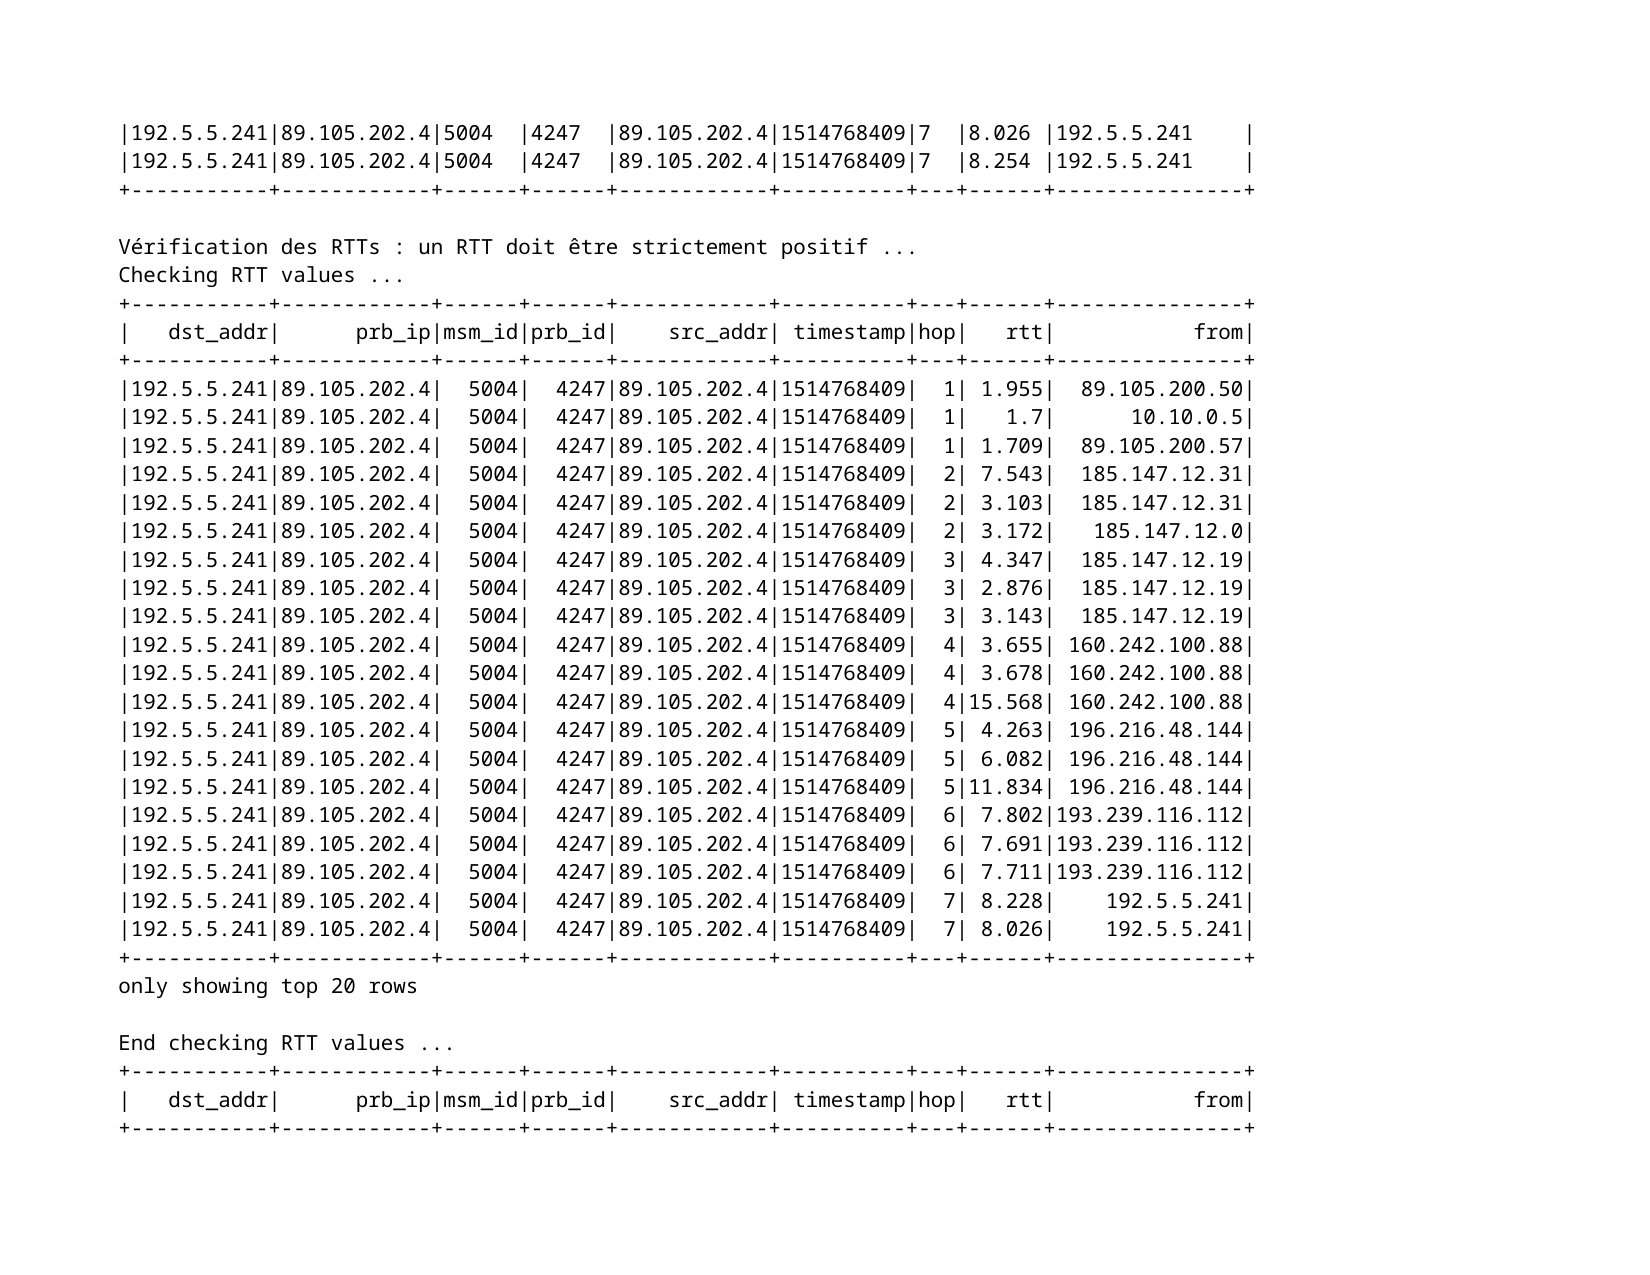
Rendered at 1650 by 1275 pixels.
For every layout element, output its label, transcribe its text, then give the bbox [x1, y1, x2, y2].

text +-----------+------------+------+------+------------+----------+---+------+---------------+ [118, 289, 1532, 317]
text |192.5.5.241|89.105.202.4| 5004| 4247|89.105.202.4|1514768409| 2| 3.172| 185.147.12.0| [118, 516, 1532, 545]
text |192.5.5.241|89.105.202.4| 5004| 4247|89.105.202.4|1514768409| 7| 8.026| 192.5.5.241| [118, 914, 1532, 943]
text +-----------+------------+------+------+------------+----------+---+------+---------------+ [118, 943, 1532, 971]
text +-----------+------------+------+------+------------+----------+---+------+---------------+ [118, 1113, 1532, 1142]
text only showing top 20 rows [118, 971, 1532, 1000]
text | dst_addr| prb_ip|msm_id|prb_id| src_addr| timestamp|hop| rtt| from| [118, 1085, 1532, 1113]
text Checking RTT values ... [118, 260, 1532, 289]
text |192.5.5.241|89.105.202.4| 5004| 4247|89.105.202.4|1514768409| 4| 3.655| 160.242.100.88| [118, 630, 1532, 658]
text |192.5.5.241|89.105.202.4| 5004| 4247|89.105.202.4|1514768409| 6| 7.711|193.239.116.112| [118, 857, 1532, 886]
text |192.5.5.241|89.105.202.4| 5004| 4247|89.105.202.4|1514768409| 4|15.568| 160.242.100.88| [118, 687, 1532, 715]
text |192.5.5.241|89.105.202.4| 5004| 4247|89.105.202.4|1514768409| 5| 4.263| 196.216.48.144| [118, 715, 1532, 744]
text |192.5.5.241|89.105.202.4| 5004| 4247|89.105.202.4|1514768409| 6| 7.802|193.239.116.112| [118, 801, 1532, 829]
text |192.5.5.241|89.105.202.4| 5004| 4247|89.105.202.4|1514768409| 5|11.834| 196.216.48.144| [118, 772, 1532, 801]
text |192.5.5.241|89.105.202.4| 5004| 4247|89.105.202.4|1514768409| 4| 3.678| 160.242.100.88| [118, 658, 1532, 687]
text |192.5.5.241|89.105.202.4| 5004| 4247|89.105.202.4|1514768409| 2| 7.543| 185.147.12.31| [118, 459, 1532, 488]
text |192.5.5.241|89.105.202.4| 5004| 4247|89.105.202.4|1514768409| 5| 6.082| 196.216.48.144| [118, 744, 1532, 772]
text +-----------+------------+------+------+------------+----------+---+------+---------------+ [118, 1057, 1532, 1085]
text |192.5.5.241|89.105.202.4| 5004| 4247|89.105.202.4|1514768409| 1| 1.7| 10.10.0.5| [118, 402, 1532, 431]
text |192.5.5.241|89.105.202.4| 5004| 4247|89.105.202.4|1514768409| 7| 8.228| 192.5.5.241| [118, 886, 1532, 914]
text |192.5.5.241|89.105.202.4|5004 |4247 |89.105.202.4|1514768409|7 |8.254 |192.5.5.241 | [118, 147, 1532, 175]
text |192.5.5.241|89.105.202.4| 5004| 4247|89.105.202.4|1514768409| 6| 7.691|193.239.116.112| [118, 829, 1532, 857]
text | dst_addr| prb_ip|msm_id|prb_id| src_addr| timestamp|hop| rtt| from| [118, 317, 1532, 346]
text End checking RTT values ... [118, 1028, 1532, 1057]
text |192.5.5.241|89.105.202.4| 5004| 4247|89.105.202.4|1514768409| 2| 3.103| 185.147.12.31| [118, 488, 1532, 516]
text +-----------+------------+------+------+------------+----------+---+------+---------------+ [118, 346, 1532, 374]
text +-----------+------------+------+------+------------+----------+---+------+---------------+ [118, 175, 1532, 203]
text |192.5.5.241|89.105.202.4| 5004| 4247|89.105.202.4|1514768409| 1| 1.709| 89.105.200.57| [118, 431, 1532, 459]
text |192.5.5.241|89.105.202.4| 5004| 4247|89.105.202.4|1514768409| 3| 4.347| 185.147.12.19| [118, 545, 1532, 573]
text |192.5.5.241|89.105.202.4| 5004| 4247|89.105.202.4|1514768409| 3| 2.876| 185.147.12.19| [118, 573, 1532, 602]
text |192.5.5.241|89.105.202.4| 5004| 4247|89.105.202.4|1514768409| 3| 3.143| 185.147.12.19| [118, 602, 1532, 630]
text Vérification des RTTs : un RTT doit être strictement positif ... [118, 232, 1532, 260]
text |192.5.5.241|89.105.202.4|5004 |4247 |89.105.202.4|1514768409|7 |8.026 |192.5.5.241 | [118, 118, 1532, 147]
text |192.5.5.241|89.105.202.4| 5004| 4247|89.105.202.4|1514768409| 1| 1.955| 89.105.200.50| [118, 374, 1532, 402]
